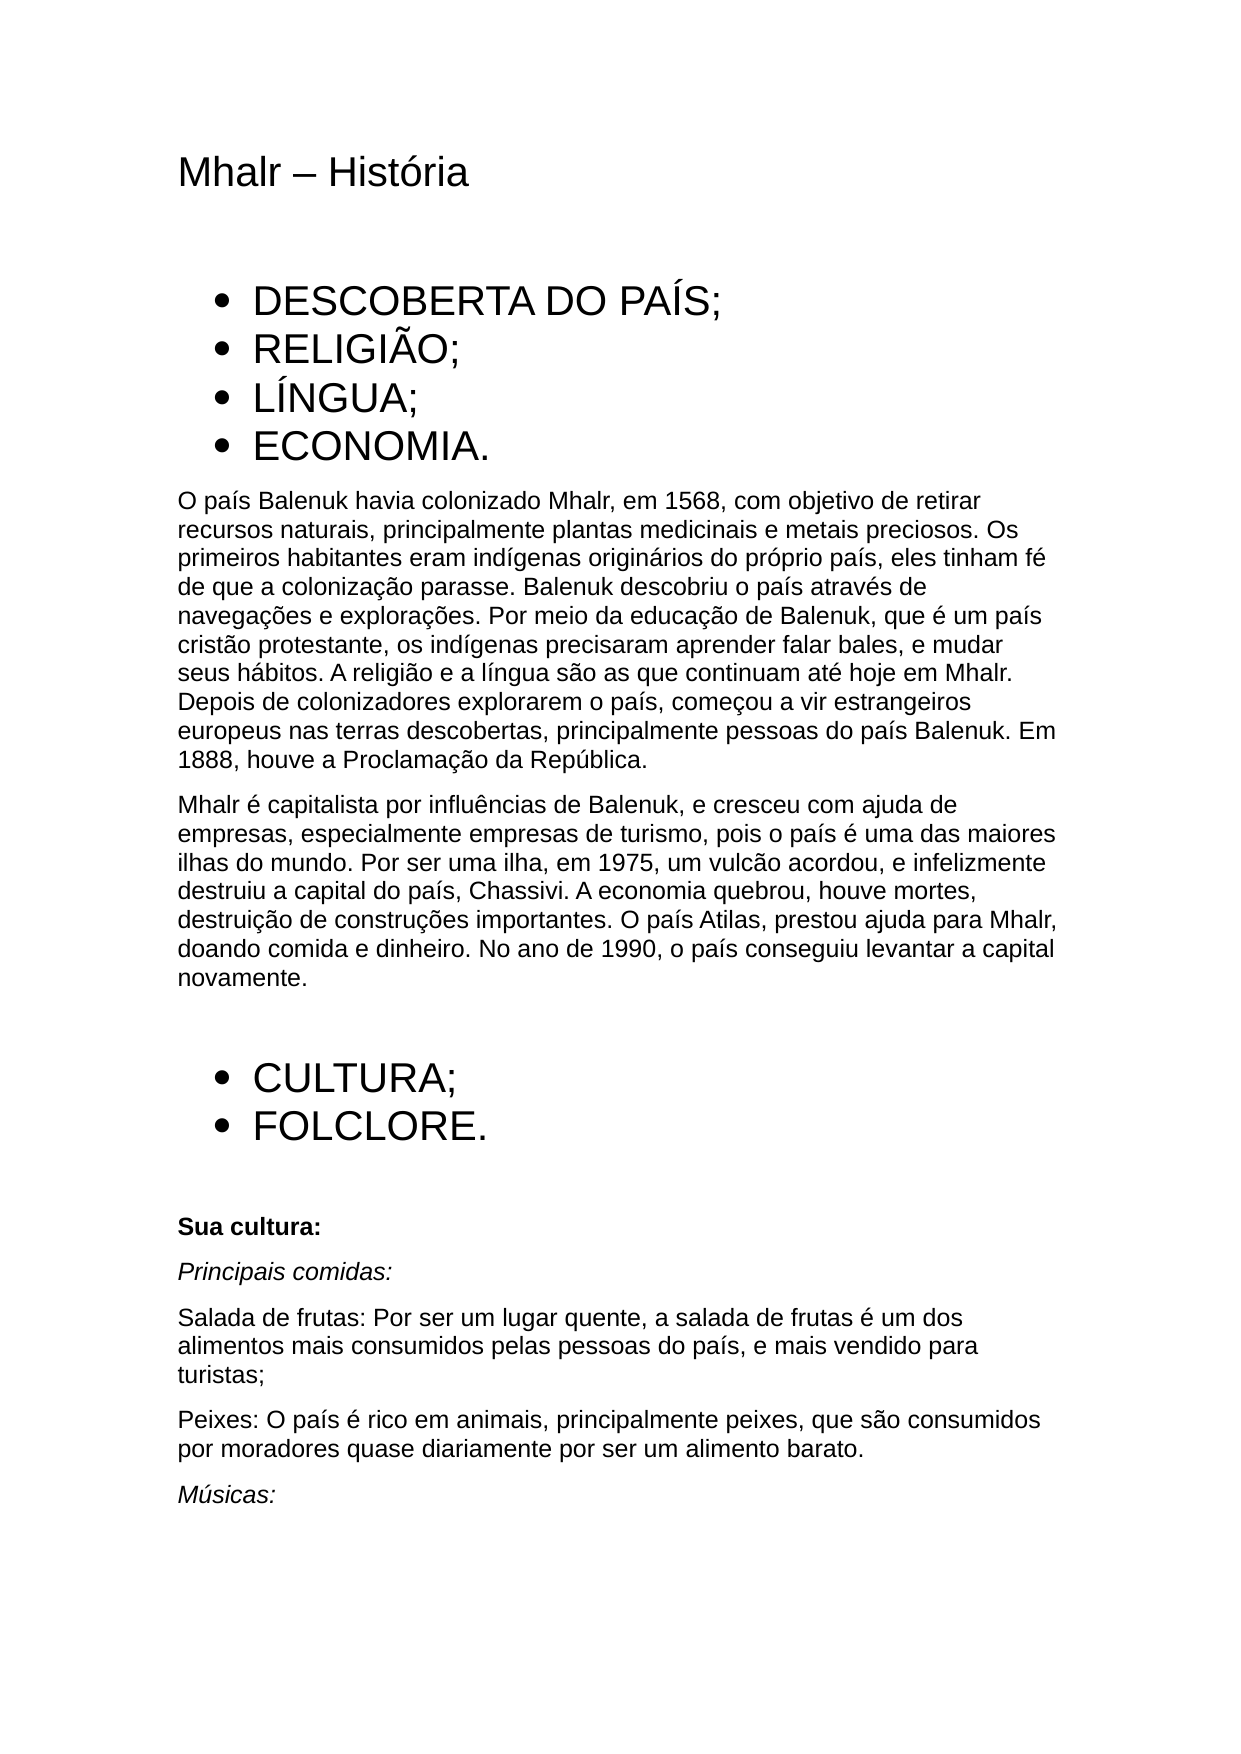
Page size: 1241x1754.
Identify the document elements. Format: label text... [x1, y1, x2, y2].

list ECONOMIA. [215, 421, 1063, 469]
list CULTURA; [215, 1053, 1063, 1102]
text Músicas: [177, 1480, 1063, 1508]
text O país Balenuk havia colonizado Mhalr, em 1568, com objetivo de retirar recursos naturais, principalmente plantas medicinais e metais preciosos. Os primeiros habitantes eram indígenas originários do próprio país, eles tinham fé de que a colonização parasse. Balenuk descobriu o país através de navegações e explorações. Por meio da educação de Balenuk, que é um país cristão protestante, os indígenas precisaram aprender falar bales, e mudar seus hábitos. A religião e a língua são as que continuam até hoje em Mhalr. Depois de colonizadores explorarem o país, começou a vir estrangeiros europeus nas terras descobertas, principalmente pessoas do país Balenuk. Em 1888, houve a Proclamação da República. [177, 486, 1063, 773]
list RELIGIÃO; [215, 325, 1063, 373]
text Sua cultura: [177, 1212, 1063, 1241]
list LÍNGUA; [215, 373, 1063, 421]
text Peixes: O país é rico em animais, principalmente peixes, que são consumidos por moradores quase diariamente por ser um alimento barato. [177, 1406, 1063, 1463]
text Principais comidas: [177, 1257, 1063, 1286]
text Salada de frutas: Por ser um lugar quente, a salada de frutas é um dos alimentos mais consumidos pelas pessoas do país, e mais vendido para turistas; [177, 1303, 1063, 1389]
text Mhalr é capitalista por influências de Balenuk, e cresceu com ajuda de empresas, especialmente empresas de turismo, pois o país é uma das maiores ilhas do mundo. Por ser uma ilha, em 1975, um vulcão acordou, e infelizmente destruiu a capital do país, Chassivi. A economia quebrou, houve mortes, destruição de construções importantes. O país Atilas, prestou ajuda para Mhalr, doando comida e dinheiro. No ano de 1990, o país conseguiu levantar a capital novamente. [177, 790, 1063, 991]
list DESCOBERTA DO PAÍS; [215, 277, 1063, 325]
text Mhalr – História [177, 148, 1063, 196]
list FOLCLORE. [215, 1102, 1063, 1150]
